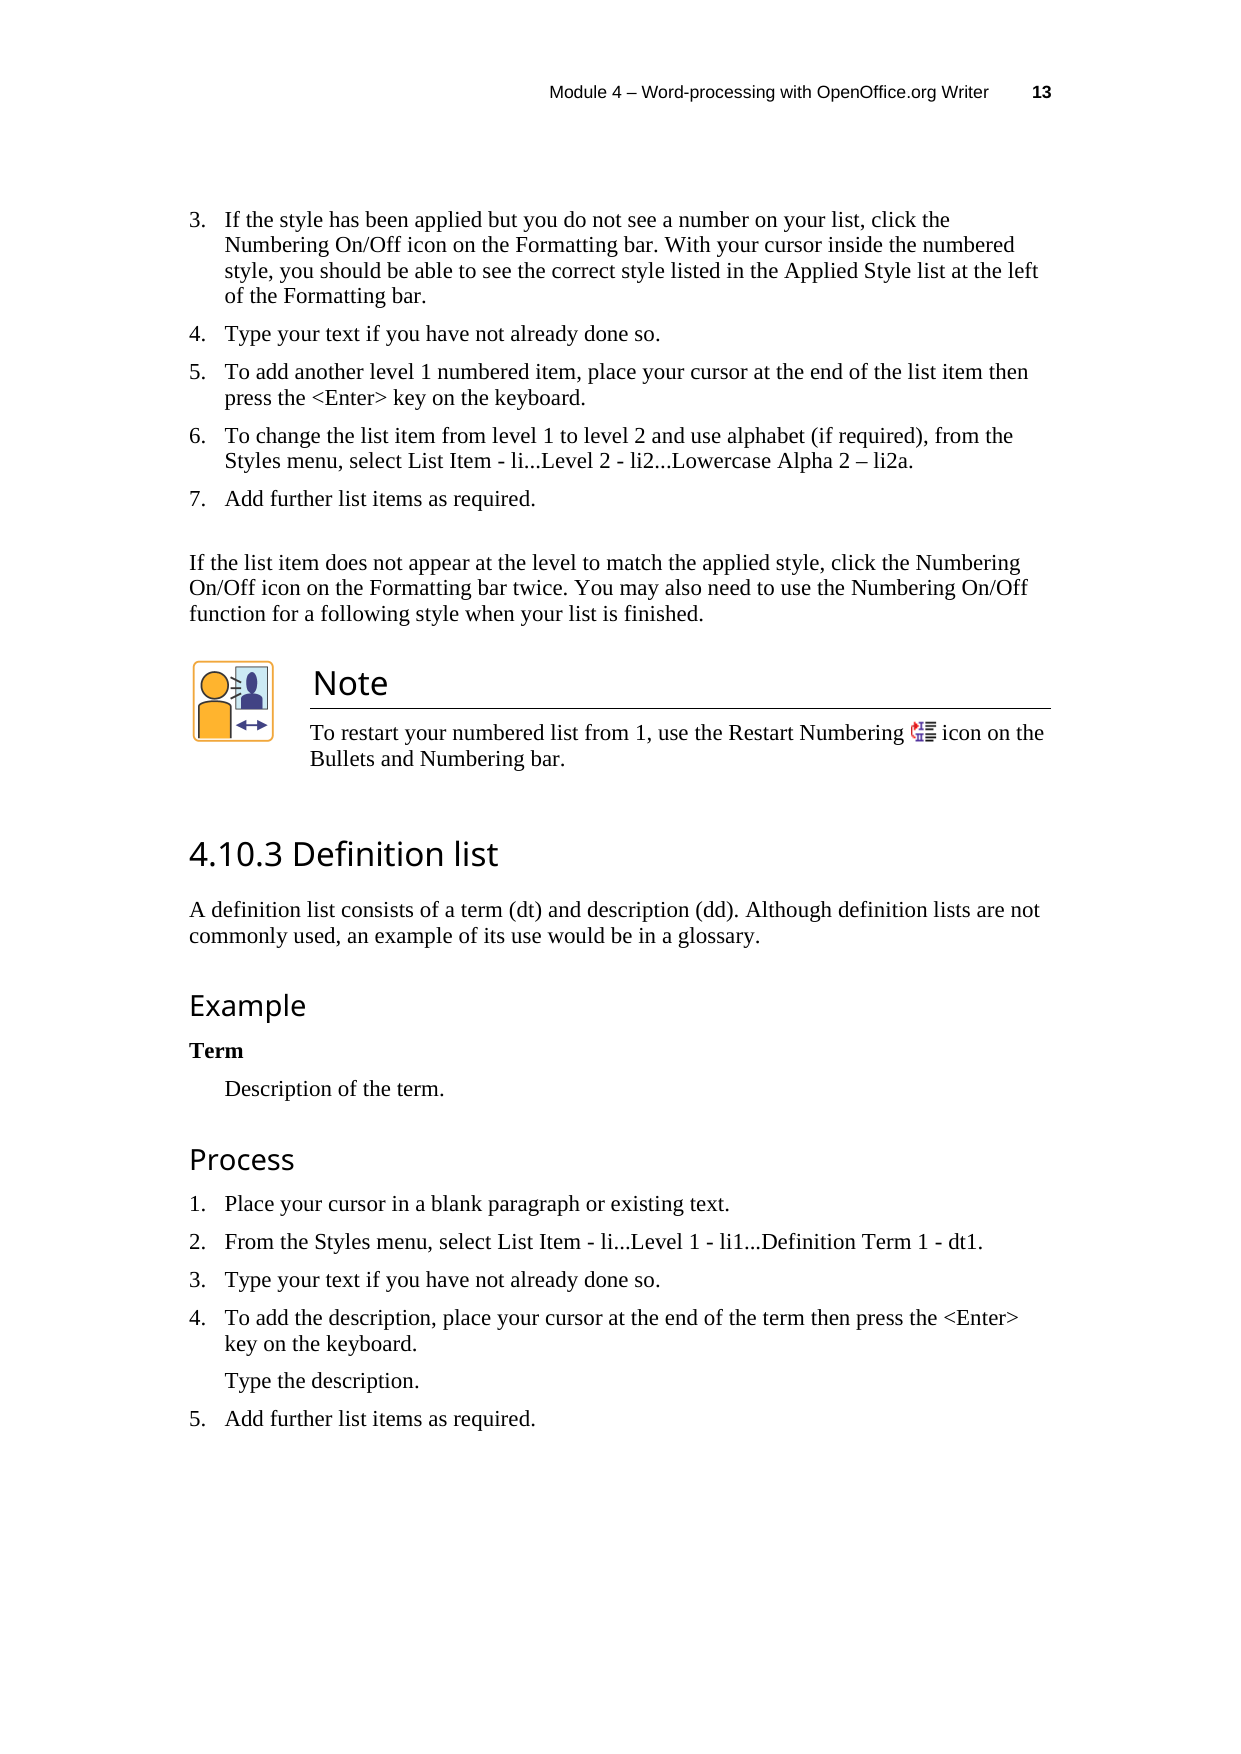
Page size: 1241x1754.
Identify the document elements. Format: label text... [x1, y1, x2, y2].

table_header [310, 709, 1051, 714]
subtitle Definition list [189, 831, 1051, 876]
list Type your text if you have not already done so. [189, 321, 1051, 347]
list To change the list item from level 1 to level 2 and use alphabet (if required), from the Styles menu, select List Item - li...Level 2 - li2...Lowercase Alpha 2 – li2a. [189, 423, 1051, 474]
text Type the description. [224, 1368, 1051, 1394]
list Place your cursor in a blank paragraph or existing text. [189, 1191, 1051, 1217]
list Type your text if you have not already done so. [189, 1267, 1051, 1292]
picture [188, 656, 278, 746]
text Example [189, 986, 1051, 1025]
table_header Note [310, 651, 1051, 708]
text Term [189, 1038, 1051, 1063]
table_cell To restart your numbered list from 1, use the Restart Numbering icon on the Bullets and Numbering bar. [310, 714, 1051, 777]
picture [911, 719, 937, 745]
text A definition list consists of a term (dt) and description (dd). Although definition lists are not commonly used, an example of its use would be in a glossary. [189, 897, 1051, 948]
text Description of the term. [224, 1076, 1051, 1101]
list Add further list items as required. [189, 1406, 1051, 1432]
text Process [189, 1139, 1051, 1179]
list Add further list items as required. [189, 486, 1051, 537]
text If the list item does not appear at the level to match the applied style, click the Numbering On/Off icon on the Formatting bar twice. You may also need to use the Numbering On/Off function for a following style when your list is finished. [189, 549, 1051, 626]
table_header [189, 651, 309, 777]
list To add another level 1 numbered item, place your cursor at the end of the list item then press the <Enter> key on the keyboard. [189, 359, 1051, 410]
list From the Styles menu, select List Item - li...Level 1 - li1...Definition Term 1 - dt1. [189, 1229, 1051, 1254]
list To add the description, place your cursor at the end of the term then press the <Enter> key on the keyboard. [189, 1305, 1051, 1356]
list If the style has been applied but you do not see a number on your list, click the Numbering On/Off icon on the Formatting bar. With your cursor inside the numbered style, you should be able to see the correct style listed in the Applied Style list at the left of the Formatting bar. [189, 207, 1051, 309]
